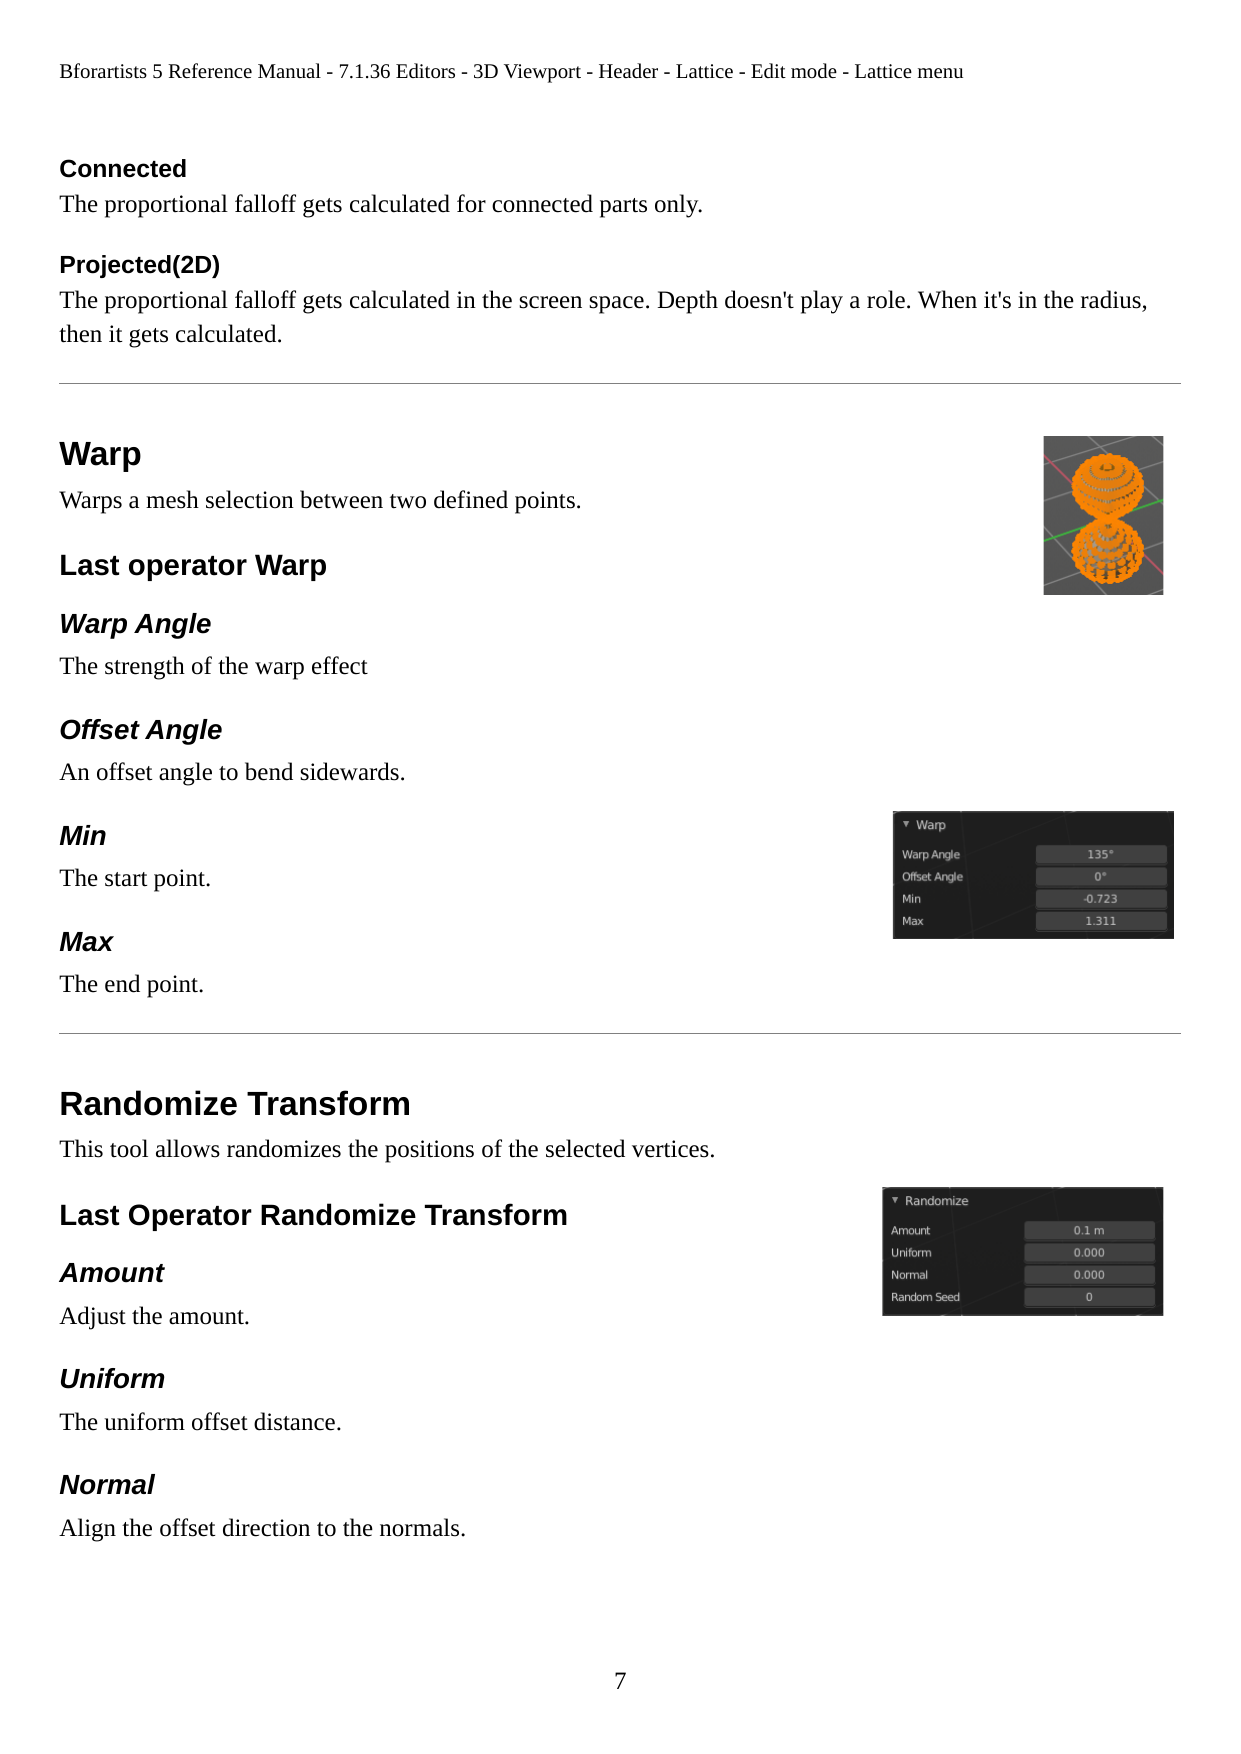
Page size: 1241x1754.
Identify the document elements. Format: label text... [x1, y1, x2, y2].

subtitle [1164, 548, 1181, 582]
subtitle [1164, 1257, 1181, 1289]
text The proportional falloff gets calculated for connected parts only. [59, 189, 1181, 217]
subtitle Projected(2D) [59, 250, 1181, 279]
picture [882, 1187, 1164, 1316]
subtitle Amount [59, 1257, 882, 1289]
text The proportional falloff gets calculated in the screen space. Depth doesn't play a role. When it's in the radius, then it gets calculated. [59, 285, 1181, 348]
subtitle Normal [59, 1469, 1181, 1501]
text An offset angle to bend sidewards. [59, 757, 1181, 786]
text The strength of the warp effect [59, 651, 1181, 680]
picture [1043, 436, 1164, 595]
subtitle Connected [59, 154, 1181, 182]
subtitle Last Operator Randomize Transform [59, 1198, 882, 1232]
text The uniform offset distance. [59, 1407, 1181, 1436]
picture [892, 811, 1174, 939]
text This tool allows randomizes the positions of the selected vertices. [59, 1134, 1181, 1163]
subtitle Uniform [59, 1363, 1181, 1395]
subtitle Warp [59, 433, 1181, 472]
text Warps a mesh selection between two defined points. [59, 485, 1043, 513]
text Adjust the amount. [59, 1301, 1181, 1330]
text The end point. [59, 969, 1181, 998]
subtitle [1174, 819, 1181, 851]
subtitle Last operator Warp [59, 548, 1043, 582]
text Align the offset direction to the normals. [59, 1513, 1181, 1542]
text The start point. [59, 863, 892, 892]
subtitle Offset Angle [59, 713, 1181, 745]
subtitle Randomize Transform [59, 1083, 1181, 1122]
subtitle Warp Angle [59, 607, 1181, 639]
subtitle Max [59, 925, 1181, 957]
subtitle Min [59, 819, 892, 851]
